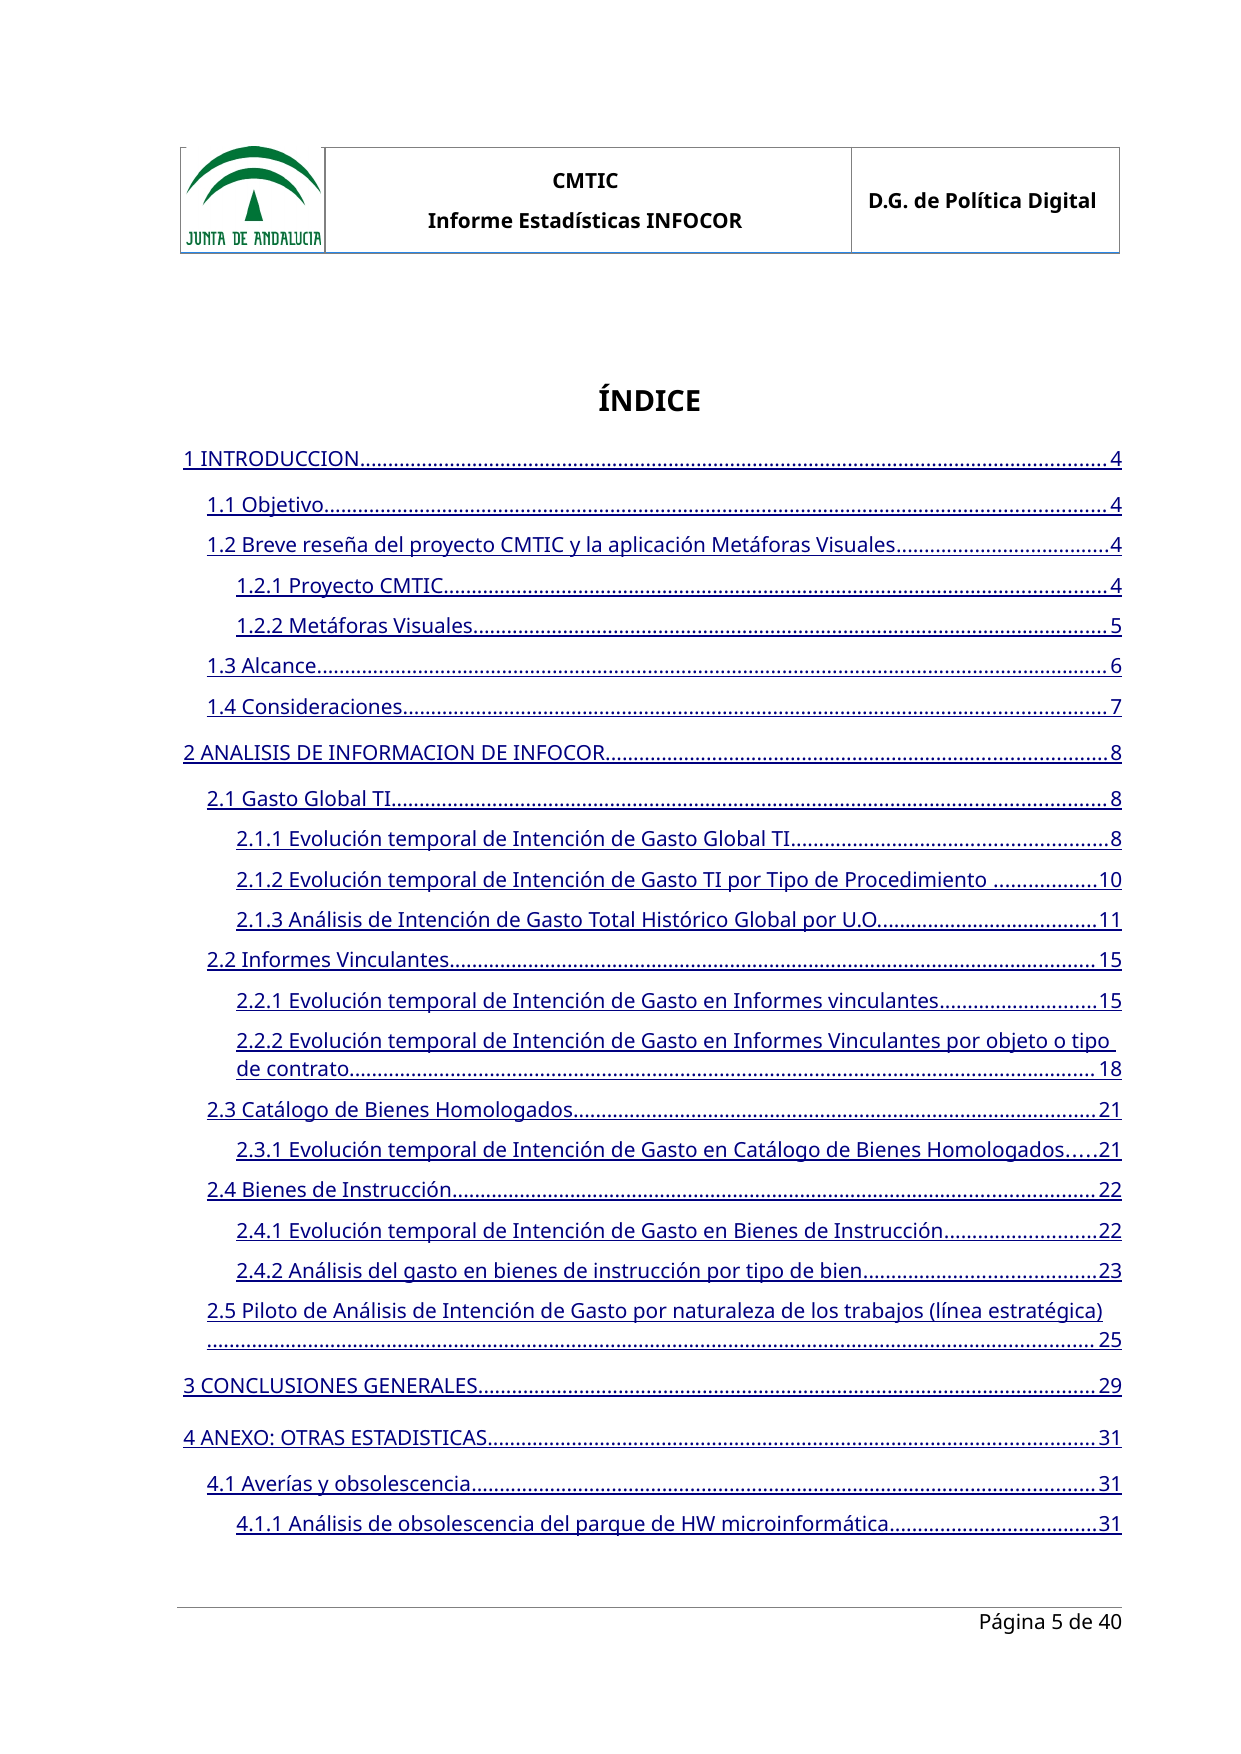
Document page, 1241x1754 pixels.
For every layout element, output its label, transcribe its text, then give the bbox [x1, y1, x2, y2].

text 1 INTRODUCCION 4 [183, 444, 1122, 468]
text 2.3 Catálogo de Bienes Homologados 21 [207, 1095, 1122, 1119]
text 2.4.2 Análisis del gasto en bienes de instrucción por tipo de bien 23 [236, 1256, 1122, 1280]
text 4.1.1 Análisis de obsolescencia del parque de HW microinformática 31 [236, 1509, 1122, 1533]
text 1.2 Breve reseña del proyecto CMTIC y la aplicación Metáforas Visuales 4 [207, 531, 1122, 555]
text 2.4 Bienes de Instrucción 22 [207, 1175, 1122, 1199]
text 2.1.3 Análisis de Intención de Gasto Total Histórico Global por U.O. 11 [236, 905, 1122, 929]
text 1.4 Consideraciones 7 [207, 692, 1122, 716]
text 4 ANEXO: OTRAS ESTADISTICAS 31 [183, 1423, 1122, 1447]
text 4.1 Averías y obsolescencia 31 [207, 1469, 1122, 1493]
text 2.1.1 Evolución temporal de Intención de Gasto Global TI 8 [236, 824, 1122, 849]
text 1.2.2 Metáforas Visuales 5 [236, 611, 1122, 635]
text 2.2.1 Evolución temporal de Intención de Gasto en Informes vinculantes 15 [236, 986, 1122, 1010]
text 2.2.2 Evolución temporal de Intención de Gasto en Informes Vinculantes por objeto o tipo de contrato 18 [236, 1026, 1122, 1079]
text 2.1.2 Evolución temporal de Intención de Gasto TI por Tipo de Procedimiento 10 [236, 865, 1122, 889]
text 2.1 Gasto Global TI 8 [207, 784, 1122, 808]
text 2 ANALISIS DE INFORMACION DE INFOCOR 8 [183, 738, 1122, 762]
picture [186, 146, 321, 245]
text 1.2.1 Proyecto CMTIC 4 [236, 571, 1122, 595]
text 2.5 Piloto de Análisis de Intención de Gasto por naturaleza de los trabajos (línea estratégica) 25 [207, 1296, 1122, 1349]
text 2.4.1 Evolución temporal de Intención de Gasto en Bienes de Instrucción 22 [236, 1216, 1122, 1240]
text 1.3 Alcance 6 [207, 652, 1122, 676]
text 2.2 Informes Vinculantes 15 [207, 945, 1122, 969]
text 3 CONCLUSIONES GENERALES 29 [183, 1371, 1122, 1395]
text 2.3.1 Evolución temporal de Intención de Gasto en Catálogo de Bienes Homologados 21 [236, 1135, 1122, 1159]
subtitle ÍNDICE [177, 380, 1122, 420]
text 1.1 Objetivo 4 [207, 490, 1122, 514]
